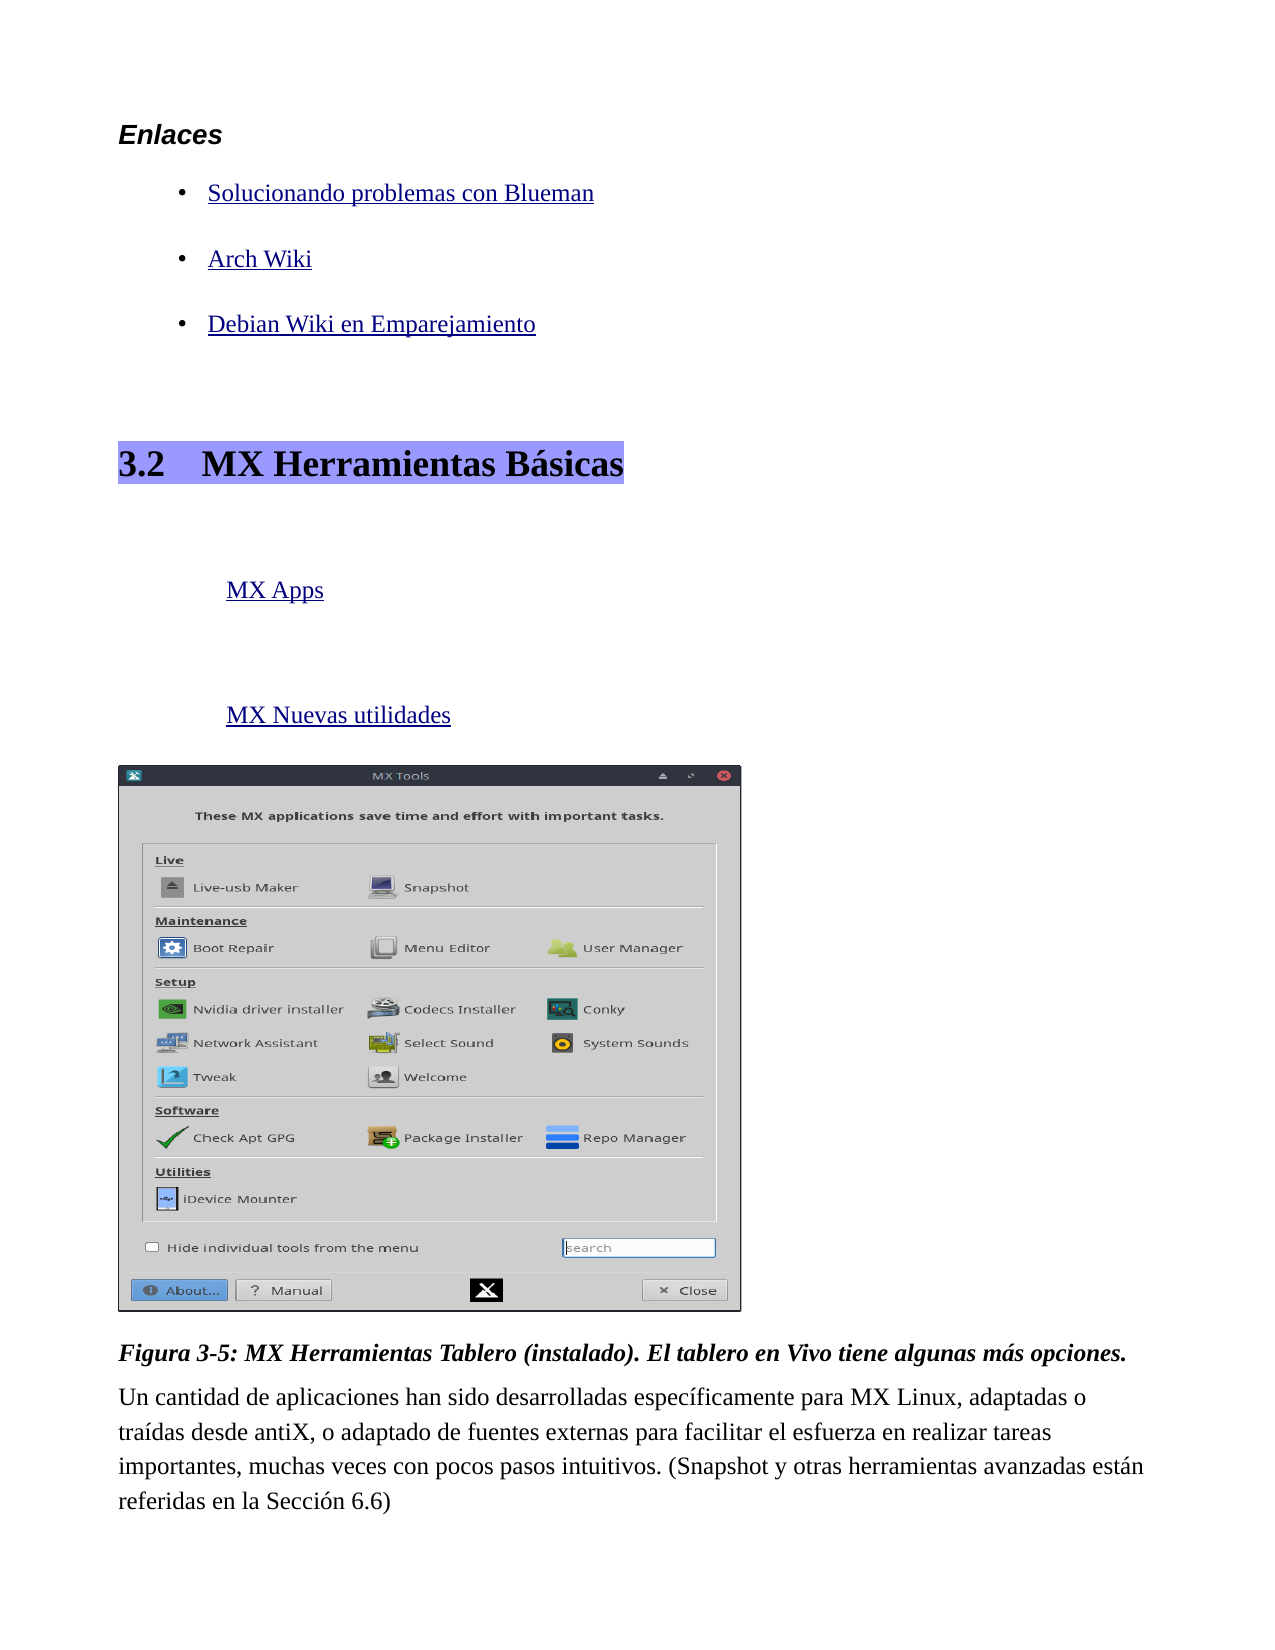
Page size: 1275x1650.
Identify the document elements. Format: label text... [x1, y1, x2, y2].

subtitle 3.2 MX Herramientas Básicas [624, 441, 1141, 484]
text Figura 3-5: MX Herramientas Tablero (instalado). El tablero en Vivo tiene algunas más opciones. [118, 1338, 1157, 1367]
text MX Apps [118, 515, 1141, 604]
list Solucionando problemas con Blueman [178, 178, 1141, 207]
subtitle Enlaces [118, 118, 1157, 150]
list Arch Wiki [178, 244, 1141, 273]
picture [118, 765, 742, 1312]
list Debian Wiki en Emparejamiento [178, 309, 1141, 338]
text Un cantidad de aplicaciones han sido desarrolladas específicamente para MX Linux, adaptadas o traídas desde antiX, o adaptado de fuentes externas para facilitar el esfuerza en realizar tareas importantes, muchas veces con pocos pasos intuitivos. (Snapshot y otras herramientas avanzadas están referidas en la Sección 6.6) [118, 1382, 1157, 1514]
text MX Nuevas utilidades [118, 641, 1157, 729]
